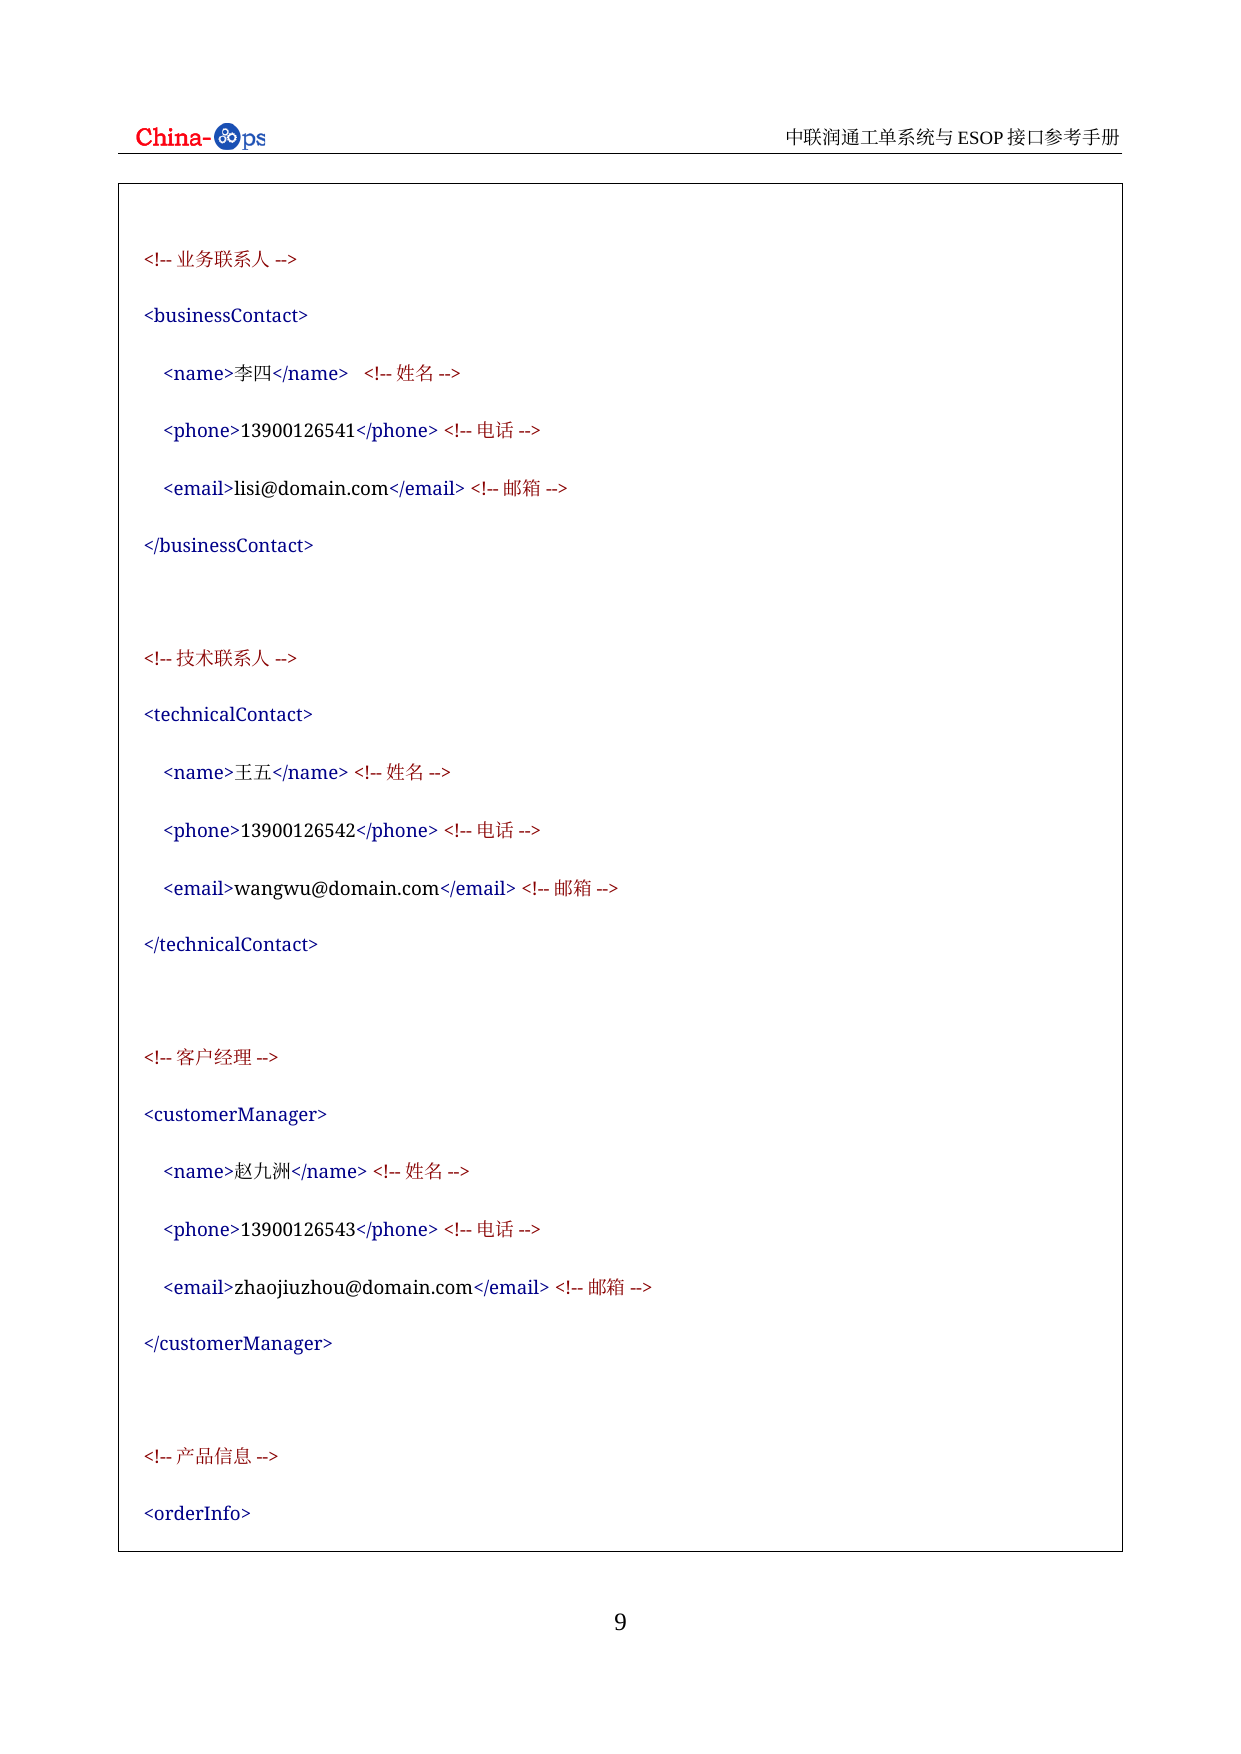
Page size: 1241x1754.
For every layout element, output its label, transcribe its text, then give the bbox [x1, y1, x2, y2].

table_header <!-- 业务联系人 --> <businessContact> <name>李四</name> <!-- 姓名 --> <phone>13900126541</phone> <!-- 电话 --> <email>lisi@domain.com</email> <!-- 邮箱 --> </businessContact> <!-- 技术联系人 --> <technicalContact> <name>王五</name> <!-- 姓名 --> <phone>13900126542</phone> <!-- 电话 --> <email>wangwu@domain.com</email> <!-- 邮箱 --> </technicalContact> <!-- 客户经理 --> <customerManager> <name>赵九洲</name> <!-- 姓名 --> <phone>13900126543</phone> <!-- 电话 --> <email>zhaojiuzhou@domain.com</email> <!-- 邮箱 --> </customerManager> <!-- 产品信息 --> <orderInfo> [119, 184, 1122, 1551]
picture [136, 123, 265, 150]
